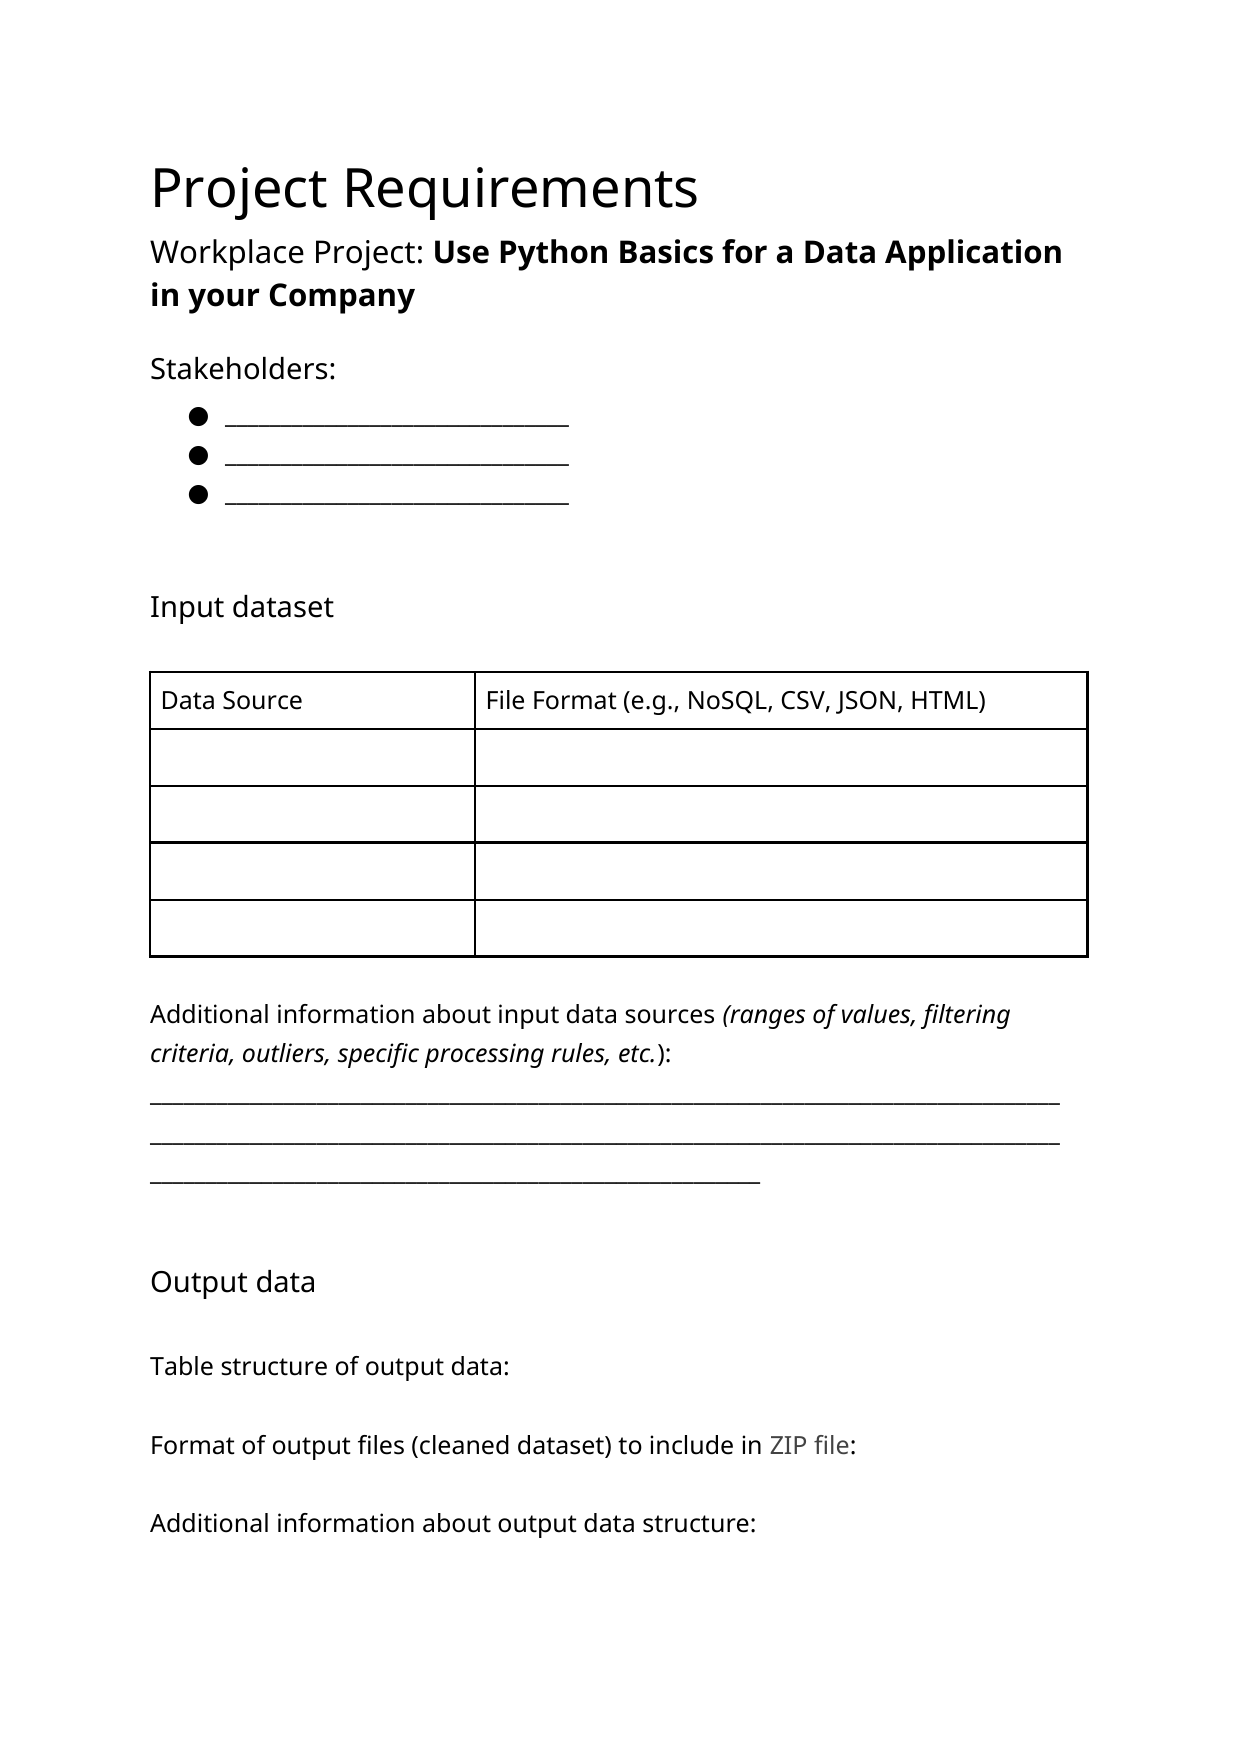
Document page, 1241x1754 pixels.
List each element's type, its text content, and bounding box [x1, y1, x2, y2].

title Project Requirements [150, 150, 1090, 224]
text Additional information about input data sources (ranges of values, filtering criteria, outliers, specific processing rules, etc.): [150, 997, 1090, 1070]
text Format of output files (cleaned dataset) to include in ZIP file: [150, 1427, 1090, 1461]
subtitle Input dataset [150, 587, 1090, 626]
list _______________________________ [187, 397, 1090, 431]
table_cell [151, 844, 474, 898]
text Additional information about output data structure: [150, 1506, 1090, 1540]
table_header Data Source [151, 673, 474, 727]
list _______________________________ [187, 436, 1090, 470]
table_cell [476, 901, 1086, 955]
list _______________________________ [187, 475, 1090, 509]
table_cell [476, 730, 1086, 784]
subtitle Stakeholders: [150, 348, 1090, 388]
text Table structure of output data: [150, 1349, 1090, 1383]
subtitle Workplace Project: Use Python Basics for a Data Application in your Company [150, 230, 1090, 315]
table_cell [476, 787, 1086, 841]
subtitle Output data [150, 1262, 1090, 1301]
table_header File Format (e.g., NoSQL, CSV, JSON, HTML) [476, 673, 1086, 727]
table_cell [151, 901, 474, 955]
table_cell [476, 844, 1086, 898]
text ___________________________________________________________________________________________________________________________________________________________________________________________________________________________ [150, 1075, 1065, 1187]
table_cell [151, 730, 474, 784]
table_cell [151, 787, 474, 841]
